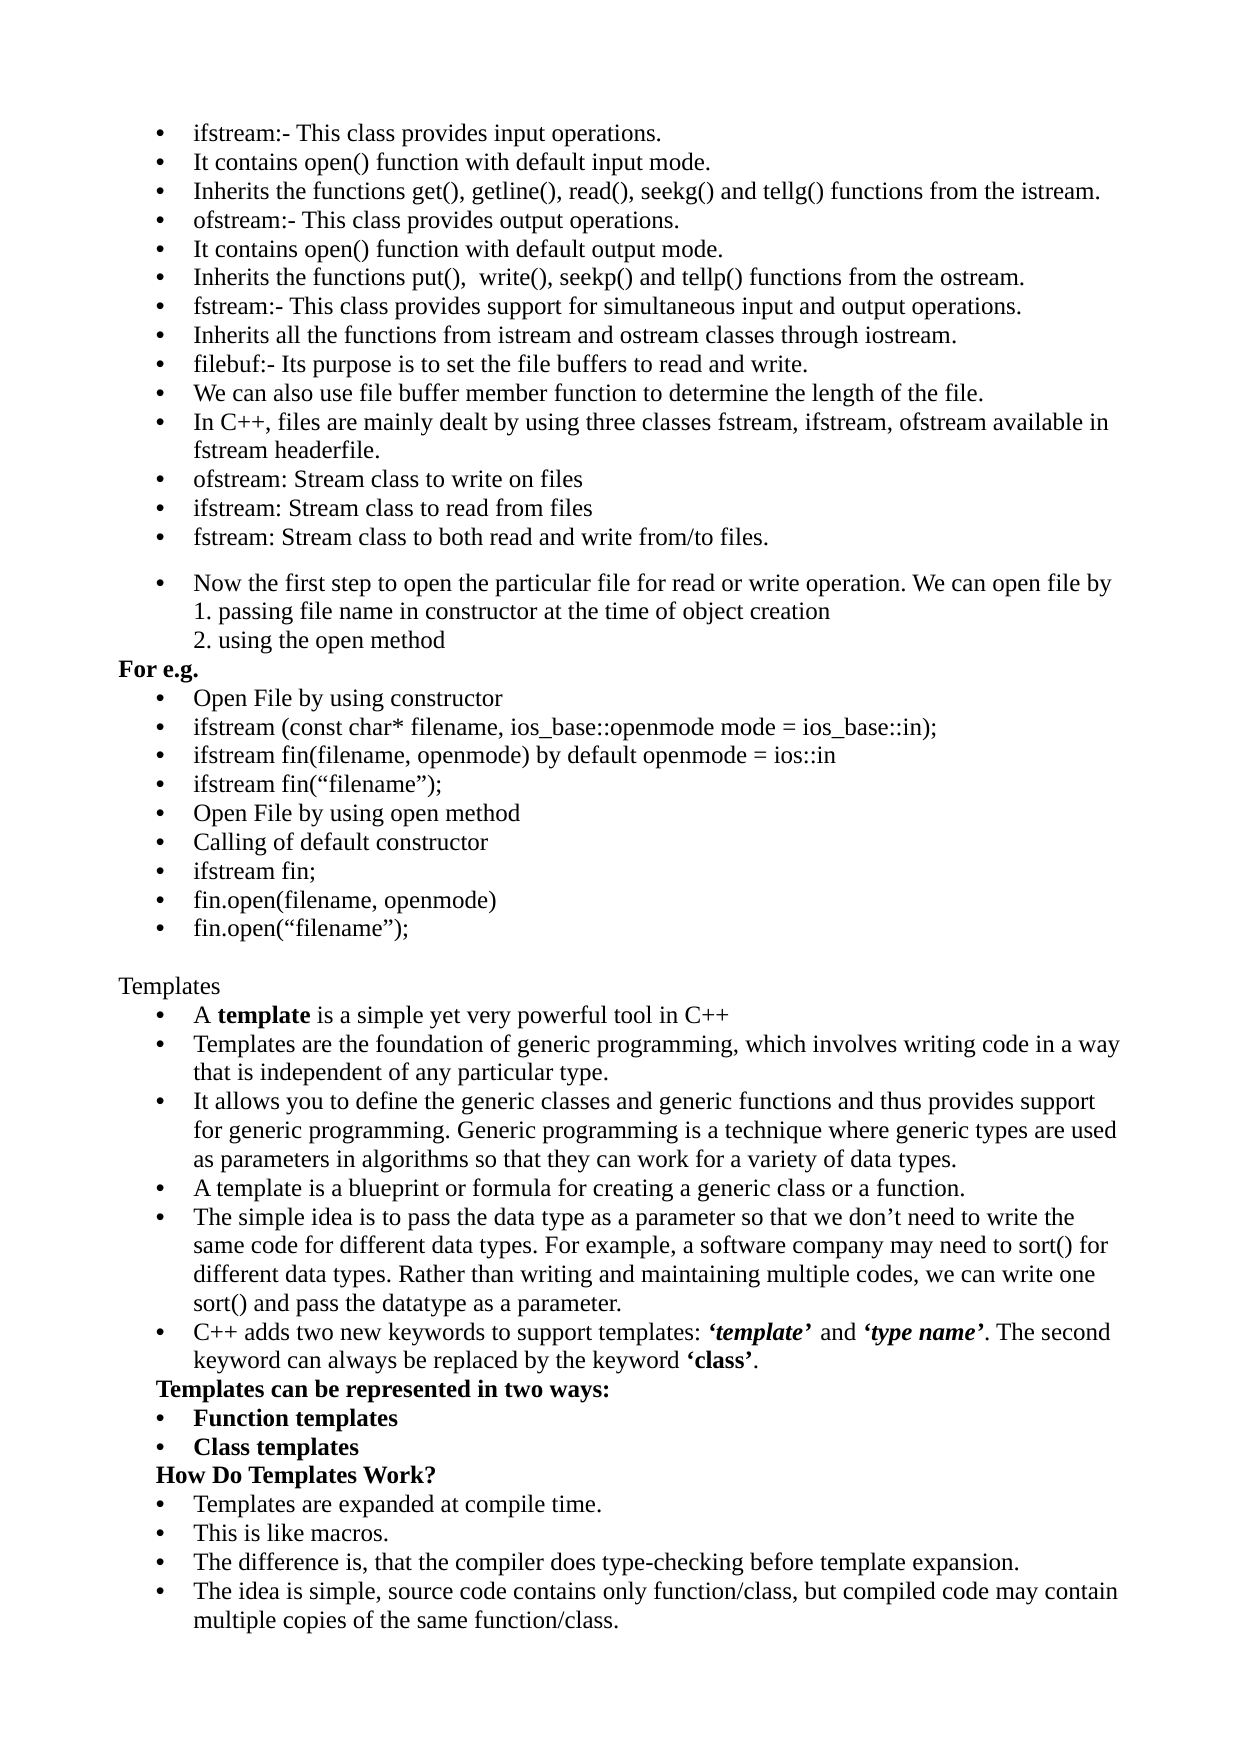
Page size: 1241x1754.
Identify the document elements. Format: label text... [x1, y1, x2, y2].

list We can also use file buffer member function to determine the length of the file. [156, 378, 1122, 407]
list ifstream:- This class provides input operations. [156, 118, 1122, 147]
list ifstream: Stream class to read from files [156, 493, 1122, 522]
list Templates are the foundation of generic programming, which involves writing code in a way that is independent of any particular type. [156, 1029, 1122, 1086]
list fstream: Stream class to both read and write from/to files. [156, 522, 1122, 551]
list filebuf:- Its purpose is to set the file buffers to read and write. [156, 349, 1122, 378]
list ifstream (const char* filename, ios_base::openmode mode = ios_base::in); [156, 711, 1122, 740]
list Open File by using open method [156, 798, 1122, 827]
text Templates can be represented in two ways: [156, 1374, 1122, 1403]
list It contains open() function with default input mode. [156, 147, 1122, 176]
list Inherits the functions get(), getline(), read(), seekg() and tellg() functions from the istream. [156, 176, 1122, 205]
text For e.g. [118, 654, 1122, 683]
list Open File by using constructor [156, 683, 1122, 711]
text How Do Templates Work? [156, 1461, 1122, 1489]
list fin.open(filename, openmode) [156, 884, 1122, 913]
list A template is a simple yet very powerful tool in C++ [156, 1000, 1122, 1029]
list fstream:- This class provides support for simultaneous input and output operations. [156, 291, 1122, 320]
list ifstream fin(“filename”); [156, 769, 1122, 798]
list C++ adds two new keywords to support templates: ‘template’ and ‘type name’. The second keyword can always be replaced by the keyword ‘class’. [156, 1317, 1122, 1374]
list ofstream:- This class provides output operations. [156, 205, 1122, 233]
list The simple idea is to pass the data type as a parameter so that we don’t need to write the same code for different data types. For example, a software company may need to sort() for different data types. Rather than writing and maintaining multiple codes, we can write one sort() and pass the datatype as a parameter. [156, 1201, 1122, 1317]
list This is like macros. [156, 1518, 1122, 1547]
list It contains open() function with default output mode. [156, 233, 1122, 262]
list ifstream fin; [156, 856, 1122, 884]
list Function templates [156, 1403, 1122, 1432]
list It allows you to define the generic classes and generic functions and thus provides support for generic programming. Generic programming is a technique where generic types are used as parameters in algorithms so that they can work for a variety of data types. [156, 1086, 1122, 1173]
list In C++, files are mainly dealt by using three classes fstream, ifstream, ofstream available in fstream headerfile. [156, 407, 1122, 464]
list Now the first step to open the particular file for read or write operation. We can open file by 1. passing file name in constructor at the time of object creation 2. using the open method [156, 567, 1122, 654]
list The difference is, that the compiler does type-checking before template expansion. [156, 1547, 1122, 1576]
list Inherits the functions put(), write(), seekp() and tellp() functions from the ostream. [156, 262, 1122, 291]
list ofstream: Stream class to write on files [156, 464, 1122, 493]
list A template is a blueprint or formula for creating a generic class or a function. [156, 1173, 1122, 1201]
list Class templates [156, 1432, 1122, 1461]
list Calling of default constructor [156, 827, 1122, 856]
list fin.open(“filename”); [156, 913, 1122, 942]
list Inherits all the functions from istream and ostream classes through iostream. [156, 320, 1122, 349]
list ifstream fin(filename, openmode) by default openmode = ios::in [156, 740, 1122, 769]
list Templates are expanded at compile time. [156, 1489, 1122, 1518]
list The idea is simple, source code contains only function/class, but compiled code may contain multiple copies of the same function/class. [156, 1576, 1122, 1633]
text Templates [118, 971, 1122, 1000]
